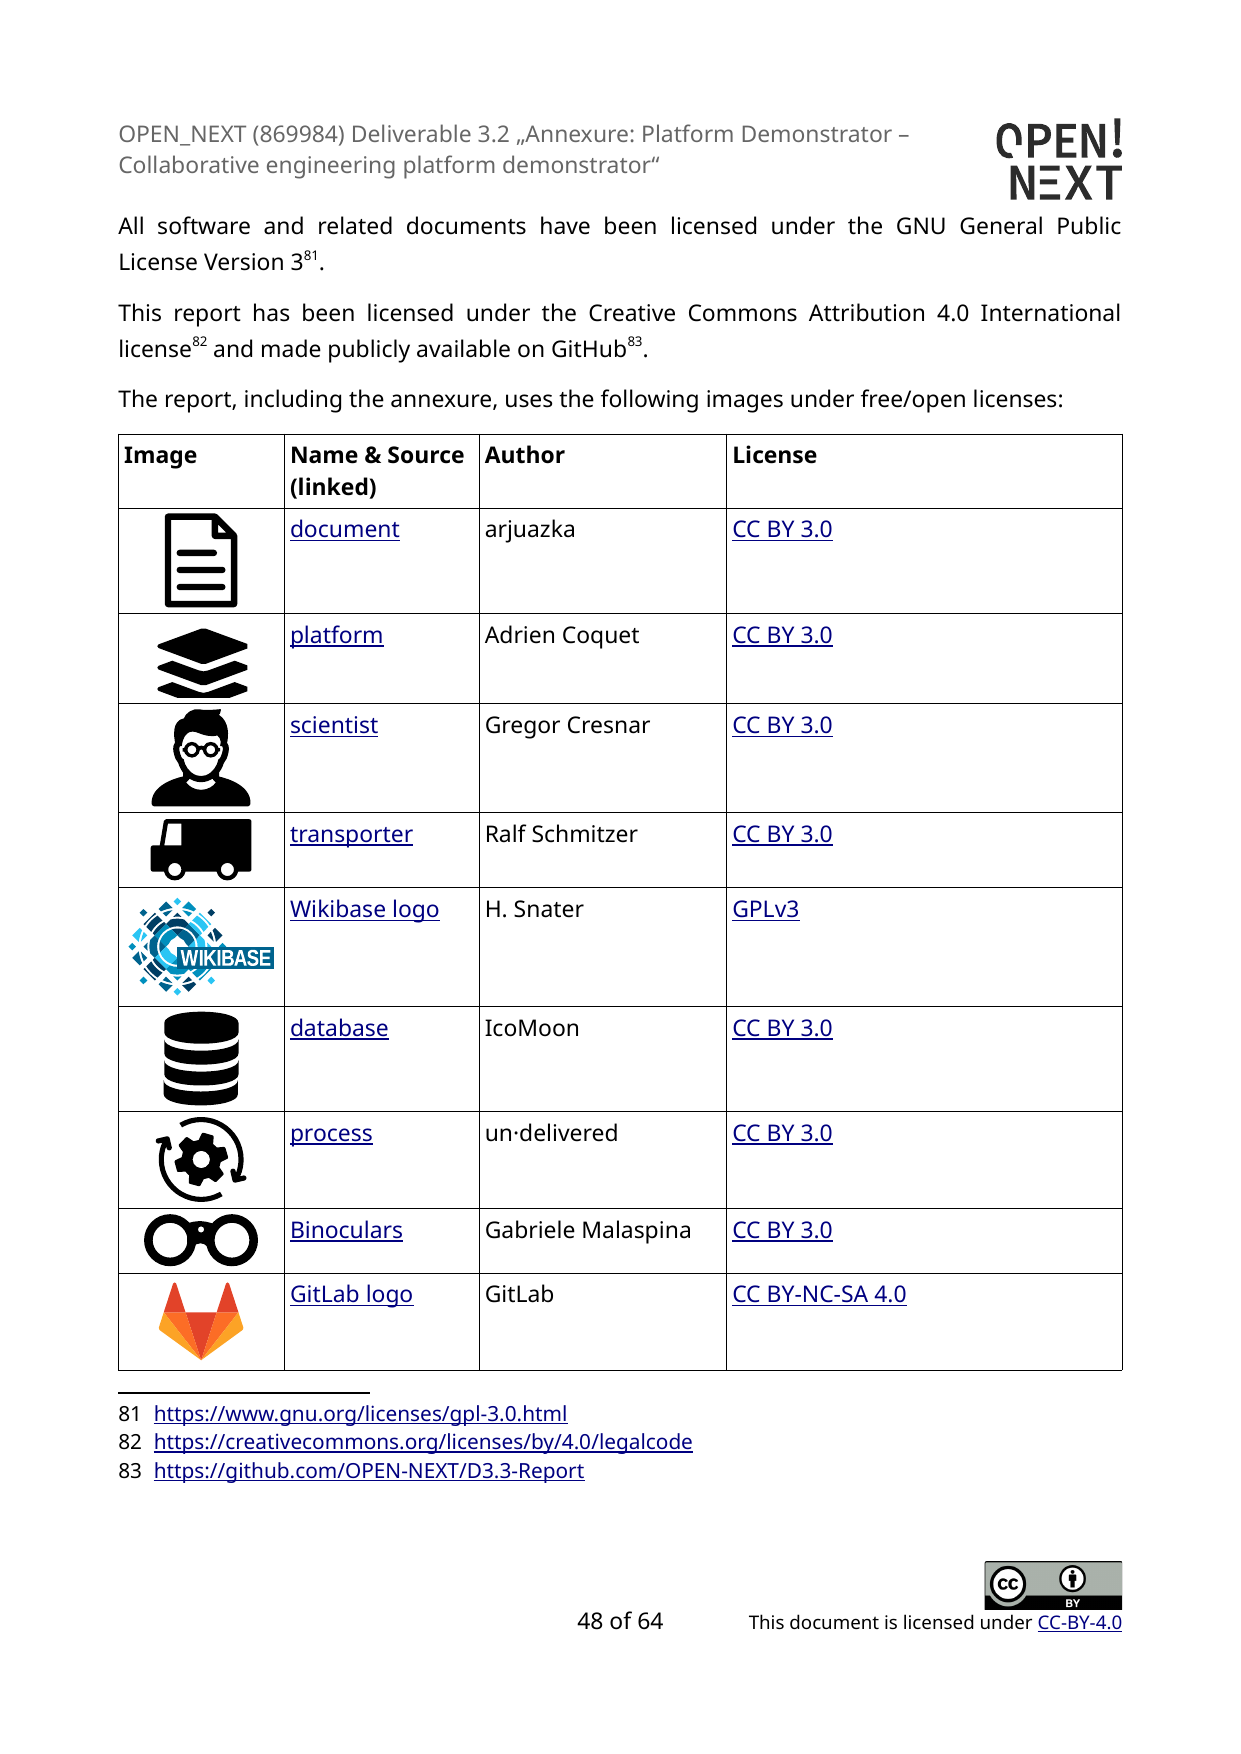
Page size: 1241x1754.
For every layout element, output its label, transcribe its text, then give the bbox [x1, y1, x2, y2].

table_header Author [480, 435, 726, 508]
table_header Image [119, 435, 284, 508]
table_cell [119, 1112, 284, 1208]
table_cell transporter [285, 813, 479, 887]
table_cell GitLab [480, 1274, 726, 1370]
table_cell arjuazka [480, 509, 726, 613]
table_cell IcoMoon [480, 1007, 726, 1111]
table_cell [119, 1007, 284, 1111]
table_cell CC BY 3.0 [727, 1112, 1122, 1208]
table_cell Ralf Schmitzer [480, 813, 726, 887]
picture [202, 971, 209, 978]
table_cell [119, 704, 284, 812]
table_header Name & Source (linked) [285, 435, 479, 508]
table_cell CC BY 3.0 [727, 509, 1122, 613]
table_cell CC BY 3.0 [727, 1007, 1122, 1111]
text https://www.gnu.org/licenses/gpl-3.0.html [118, 1399, 1122, 1427]
text All software and related documents have been licensed under the GNU General Public License Version 3. [118, 210, 1122, 277]
text https://github.com/OPEN-NEXT/D3.3-Report [118, 1456, 1122, 1484]
text This report has been licensed under the Creative Commons Attribution 4.0 International license and made publicly available on GitHub. [118, 297, 1122, 364]
table_cell CC BY 3.0 [727, 1209, 1122, 1273]
table_cell CC BY 3.0 [727, 704, 1122, 812]
table_cell [119, 509, 284, 613]
table_cell Gabriele Malaspina [480, 1209, 726, 1273]
text https://creativecommons.org/licenses/by/4.0/legalcode [118, 1427, 1122, 1456]
table_cell CC BY 3.0 [727, 614, 1122, 703]
table_cell [119, 888, 284, 1006]
text The report, including the annexure, uses the following images under free/open licenses: [118, 383, 1122, 414]
table_cell [119, 614, 284, 703]
table_cell document [285, 509, 479, 613]
table_cell CC BY 3.0 [727, 813, 1122, 887]
table_header License [727, 435, 1122, 508]
table_cell Gregor Cresnar [480, 704, 726, 812]
table_cell Adrien Coquet [480, 614, 726, 703]
table_cell [119, 1209, 284, 1273]
table_cell platform [285, 614, 479, 703]
table_cell scientist [285, 704, 479, 812]
table_cell H. Snater [480, 888, 726, 1006]
table_cell Binoculars [285, 1209, 479, 1273]
table_cell GPLv3 [727, 888, 1122, 1006]
picture [984, 1561, 1123, 1610]
table_cell GitLab logo [285, 1274, 479, 1370]
table_cell [119, 1274, 284, 1370]
table_cell CC BY-NC-SA 4.0 [727, 1274, 1122, 1370]
table_cell un·delivered [480, 1112, 726, 1208]
table_cell Wikibase logo [285, 888, 479, 1006]
table_cell database [285, 1007, 479, 1111]
table_cell process [285, 1112, 479, 1208]
table_cell [119, 813, 284, 887]
